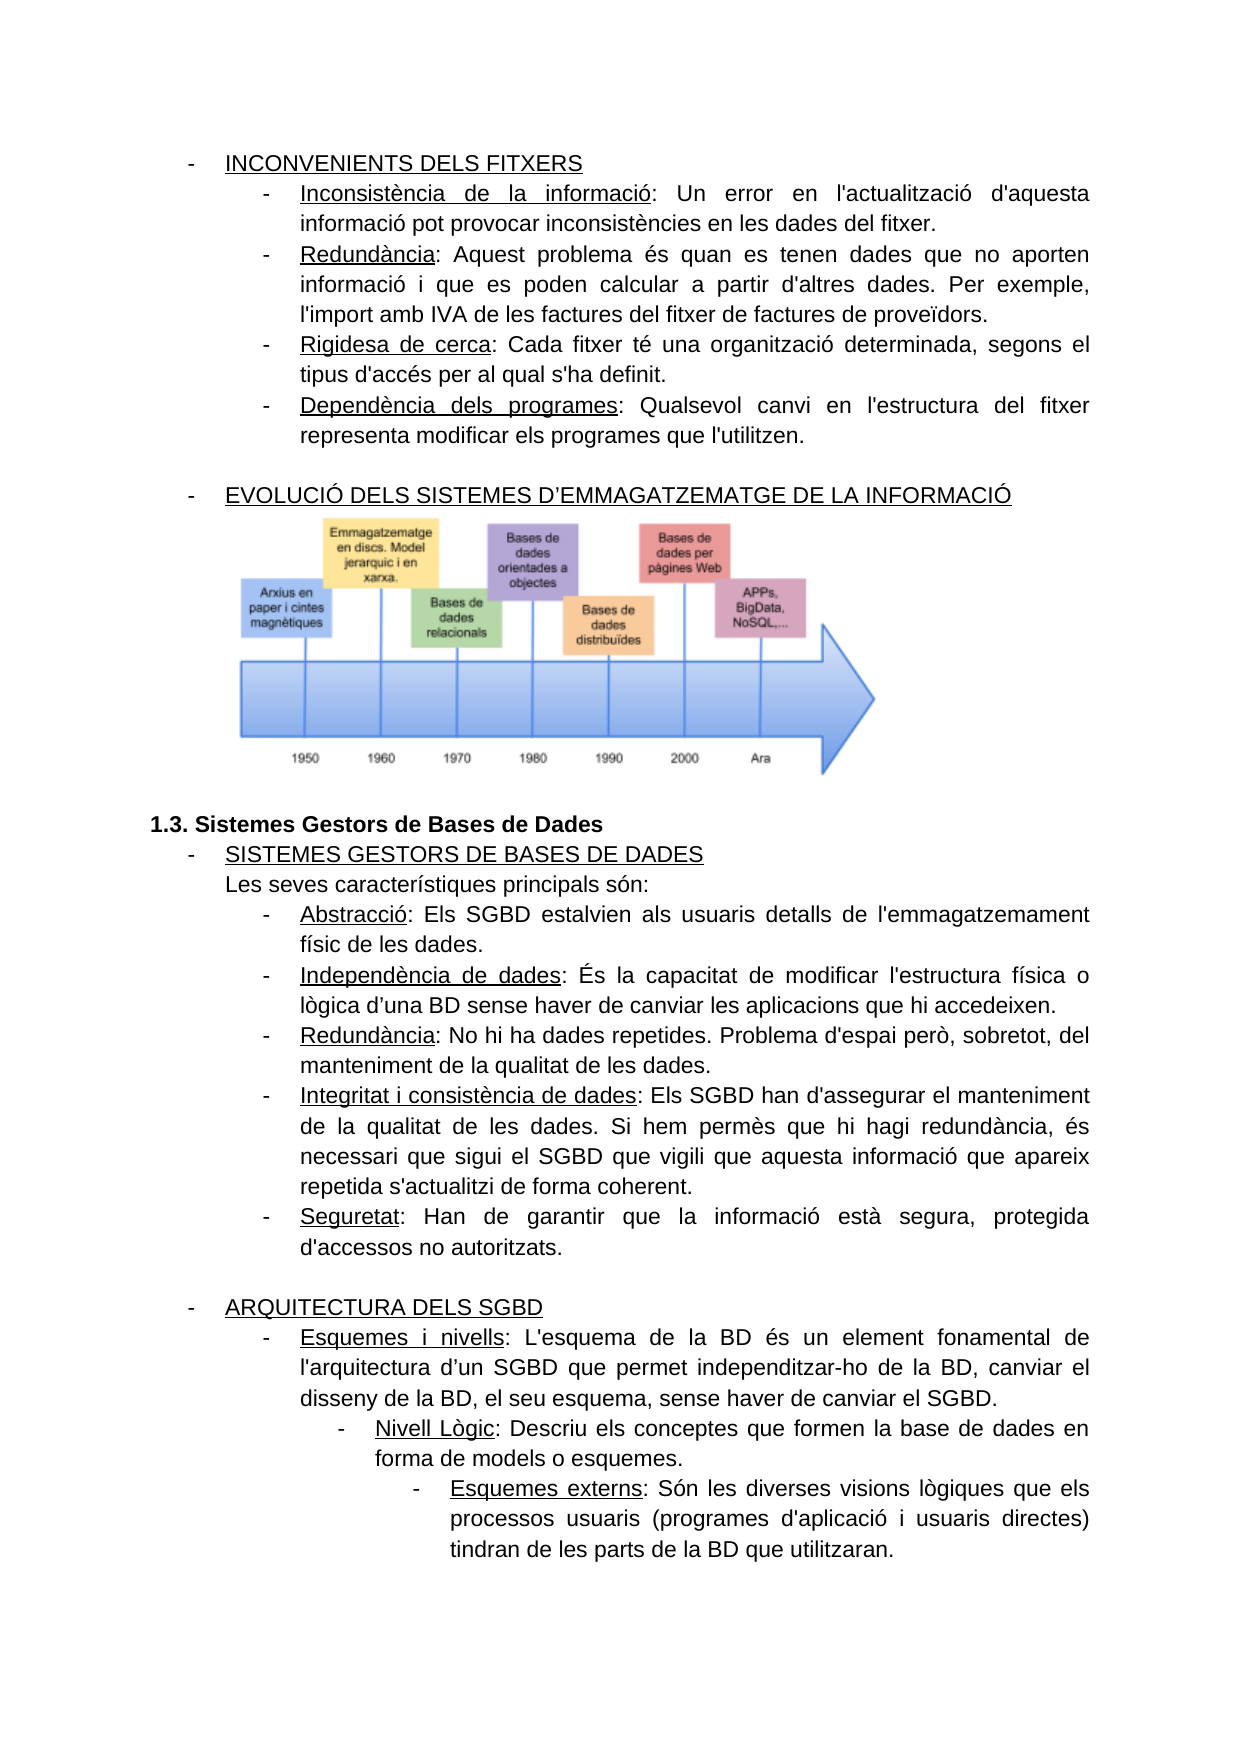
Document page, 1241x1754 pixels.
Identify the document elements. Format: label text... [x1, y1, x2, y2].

list EVOLUCIÓ DELS SISTEMES D’EMMAGATZEMATGE DE LA INFORMACIÓ [187, 482, 1090, 509]
list Esquemes externs: Són les diverses visions lògiques que els processos usuaris (programes d'aplicació i usuaris directes) tindran de les parts de la BD que utilitzaran. [412, 1475, 1090, 1562]
list INCONVENIENTS DELS FITXERS [187, 150, 1090, 176]
list Esquemes i nivells: L'esquema de la BD és un element fonamental de l'arquitectura d’un SGBD que permet independitzar-ho de la BD, canviar el disseny de la BD, el seu esquema, sense haver de canviar el SGBD. [262, 1324, 1090, 1411]
list Dependència dels programes: Qualsevol canvi en l'estructura del fitxer representa modificar els programes que l'utilitzen. [262, 392, 1090, 448]
list Nivell Lògic: Descriu els conceptes que formen la base de dades en forma de models o esquemes. [337, 1415, 1090, 1471]
list Inconsistència de la informació: Un error en l'actualització d'aquesta informació pot provocar inconsistències en les dades del fitxer. [262, 180, 1090, 237]
list Redundància: Aquest problema és quan es tenen dades que no aporten informació i que es poden calcular a partir d'altres dades. Per exemple, l'import amb IVA de les factures del fitxer de factures de proveïdors. [262, 241, 1090, 327]
list Rigidesa de cerca: Cada fitxer té una organització determinada, segons el tipus d'accés per al qual s'ha definit. [262, 331, 1090, 388]
list Integritat i consistència de dades: Els SGBD han d'assegurar el manteniment de la qualitat de les dades. Si hem permès que hi hagi redundància, és necessari que sigui el SGBD que vigili que aquesta informació que apareix repetida s'actualitzi de forma coherent. [262, 1082, 1090, 1199]
list Abstracció: Els SGBD estalvien als usuaris detalls de l'emmagatzemament físic de les dades. [262, 901, 1090, 958]
list SISTEMES GESTORS DE BASES DE DADES [187, 841, 1090, 867]
list Seguretat: Han de garantir que la informació està segura, protegida d'accessos no autoritzats. [262, 1203, 1090, 1260]
list Redundància: No hi ha dades repetides. Problema d'espai però, sobretot, del manteniment de la qualitat de les dades. [262, 1022, 1090, 1079]
picture [225, 512, 889, 777]
list ARQUITECTURA DELS SGBD [187, 1294, 1090, 1320]
list Independència de dades: És la capacitat de modificar l'estructura física o lògica d’una BD sense haver de canviar les aplicacions que hi accedeixen. [262, 962, 1090, 1018]
text 1.3. Sistemes Gestors de Bases de Dades [150, 811, 1090, 837]
text Les seves característiques principals són: [225, 871, 1090, 897]
